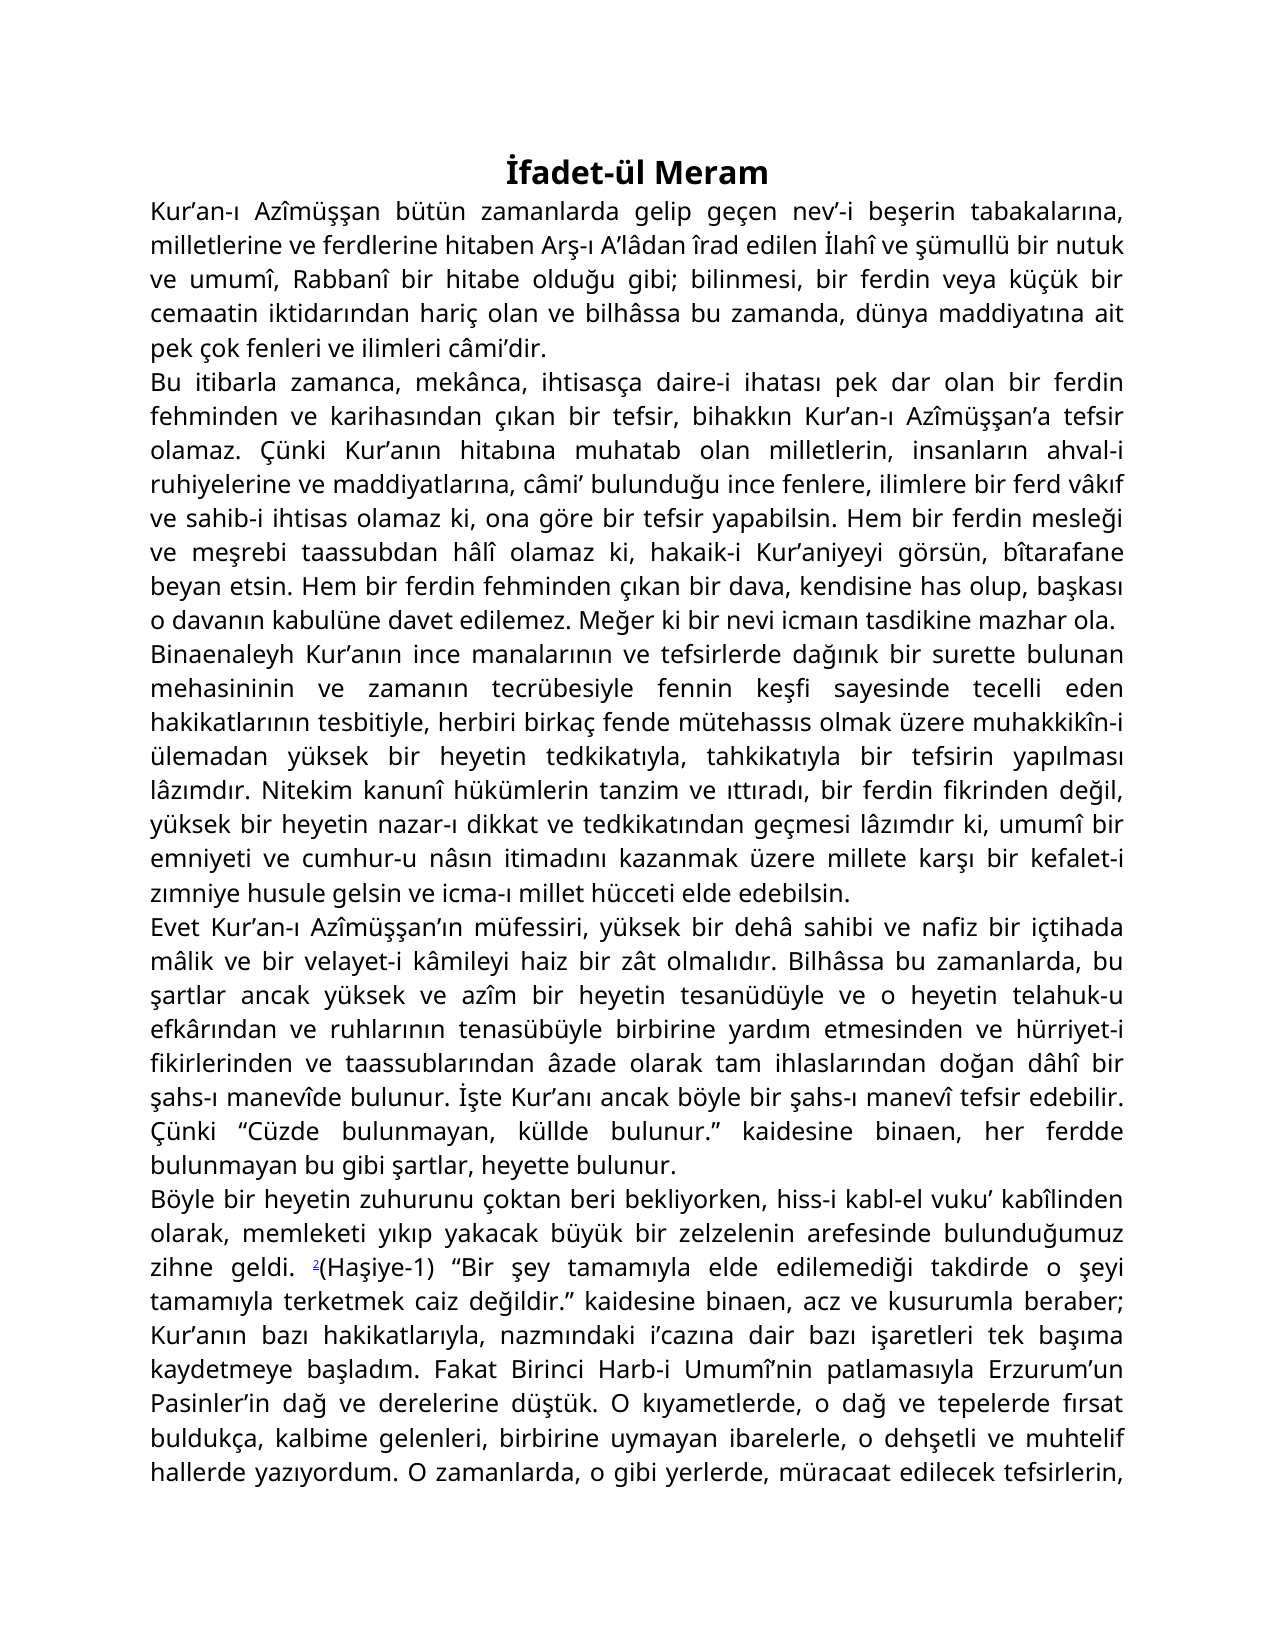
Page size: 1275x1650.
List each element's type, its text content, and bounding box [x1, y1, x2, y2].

text Böyle bir heyetin zuhurunu çoktan beri bekliyorken, hiss-i kabl-el vuku’ kabîlinden olarak, memleketi yıkıp yakacak büyük bir zelzelenin arefesinde bulunduğumuz zihne geldi. 2(Haşiye-1) “Bir şey tamamıyla elde edilemediği takdirde o şeyi tamamıyla terketmek caiz değildir.” kaidesine binaen, acz ve kusurumla beraber; Kur’anın bazı hakikatlarıyla, nazmındaki i’cazına dair bazı işaretleri tek başıma kaydetmeye başladım. Fakat Birinci Harb-i Umumî’nin patlamasıyla Erzurum’un Pasinler’in dağ ve derelerine düştük. O kıyametlerde, o dağ ve tepelerde fırsat buldukça, kalbime gelenleri, birbirine uymayan ibarelerle, o dehşetli ve muhtelif hallerde yazıyordum. O zamanlarda, o gibi yerlerde, müracaat edilecek tefsirlerin, [150, 1182, 1125, 1488]
text Binaenaleyh Kur’anın ince manalarının ve tefsirlerde dağınık bir surette bulunan mehasininin ve zamanın tecrübesiyle fennin keşfi sayesinde tecelli eden hakikatlarının tesbitiyle, herbiri birkaç fende mütehassıs olmak üzere muhakkikîn-i ülemadan yüksek bir heyetin tedkikatıyla, tahkikatıyla bir tefsirin yapılması lâzımdır. Nitekim kanunî hükümlerin tanzim ve ıttıradı, bir ferdin fikrinden değil, yüksek bir heyetin nazar-ı dikkat ve tedkikatından geçmesi lâzımdır ki, umumî bir emniyeti ve cumhur-u nâsın itimadını kazanmak üzere millete karşı bir kefalet-i zımniye husule gelsin ve icma-ı millet hücceti elde edebilsin. [150, 637, 1125, 909]
text Kur’an-ı Azîmüşşan bütün zamanlarda gelip geçen nev’-i beşerin tabakalarına, milletlerine ve ferdlerine hitaben Arş-ı A’lâdan îrad edilen İlahî ve şümullü bir nutuk ve umumî, Rabbanî bir hitabe olduğu gibi; bilinmesi, bir ferdin veya küçük bir cemaatin iktidarından hariç olan ve bilhâssa bu zamanda, dünya maddiyatına ait pek çok fenleri ve ilimleri câmi’dir. [150, 194, 1125, 364]
text Bu itibarla zamanca, mekânca, ihtisasça daire-i ihatası pek dar olan bir ferdin fehminden ve karihasından çıkan bir tefsir, bihakkın Kur’an-ı Azîmüşşan’a tefsir olamaz. Çünki Kur’anın hitabına muhatab olan milletlerin, insanların ahval-i ruhiyelerine ve maddiyatlarına, câmi’ bulunduğu ince fenlere, ilimlere bir ferd vâkıf ve sahib-i ihtisas olamaz ki, ona göre bir tefsir yapabilsin. Hem bir ferdin mesleği ve meşrebi taassubdan hâlî olamaz ki, hakaik-i Kur’aniyeyi görsün, bîtarafane beyan etsin. Hem bir ferdin fehminden çıkan bir dava, kendisine has olup, başkası o davanın kabulüne davet edilemez. Meğer ki bir nevi icmaın tasdikine mazhar ola. [150, 364, 1125, 637]
text Evet Kur’an-ı Azîmüşşan’ın müfessiri, yüksek bir dehâ sahibi ve nafiz bir içtihada mâlik ve bir velayet-i kâmileyi haiz bir zât olmalıdır. Bilhâssa bu zamanlarda, bu şartlar ancak yüksek ve azîm bir heyetin tesanüdüyle ve o heyetin telahuk-u efkârından ve ruhlarının tenasübüyle birbirine yardım etmesinden ve hürriyet-i fikirlerinden ve taassublarından âzade olarak tam ihlaslarından doğan dâhî bir şahs-ı manevîde bulunur. İşte Kur’anı ancak böyle bir şahs-ı manevî tefsir edebilir. Çünki “Cüzde bulunmayan, küllde bulunur.” kaidesine binaen, her ferdde bulunmayan bu gibi şartlar, heyette bulunur. [150, 909, 1125, 1182]
subtitle İfadet-ül Meram [150, 150, 1125, 194]
